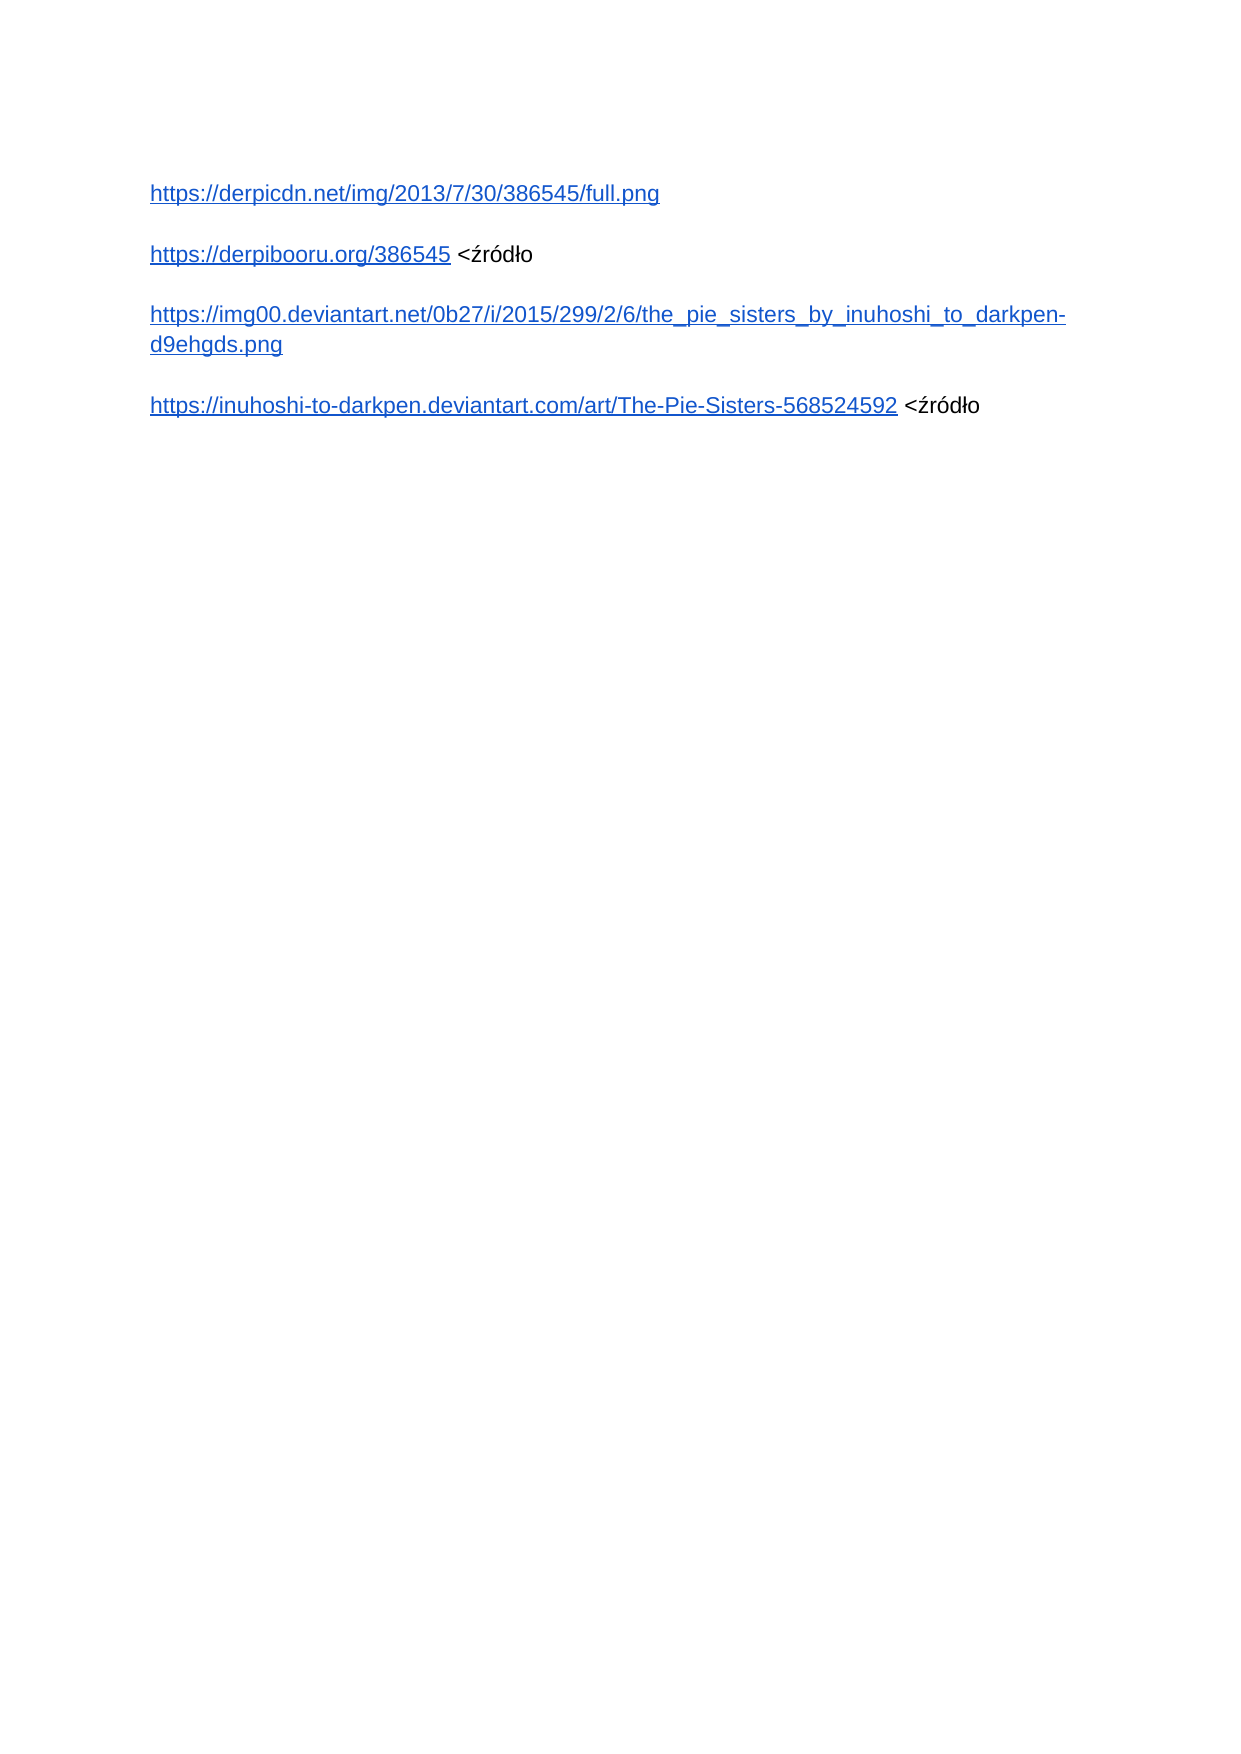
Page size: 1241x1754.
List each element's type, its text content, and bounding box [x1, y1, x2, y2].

text https://derpicdn.net/img/2013/7/30/386545/full.png [150, 180, 1090, 207]
text https://inuhoshi-to-darkpen.deviantart.com/art/The-Pie-Sisters-568524592 <źródło [150, 392, 1090, 418]
text https://img00.deviantart.net/0b27/i/2015/299/2/6/the_pie_sisters_by_inuhoshi_to_darkpen-d9ehgds.png [150, 301, 1090, 358]
text https://derpibooru.org/386545 <źródło [150, 241, 1090, 267]
